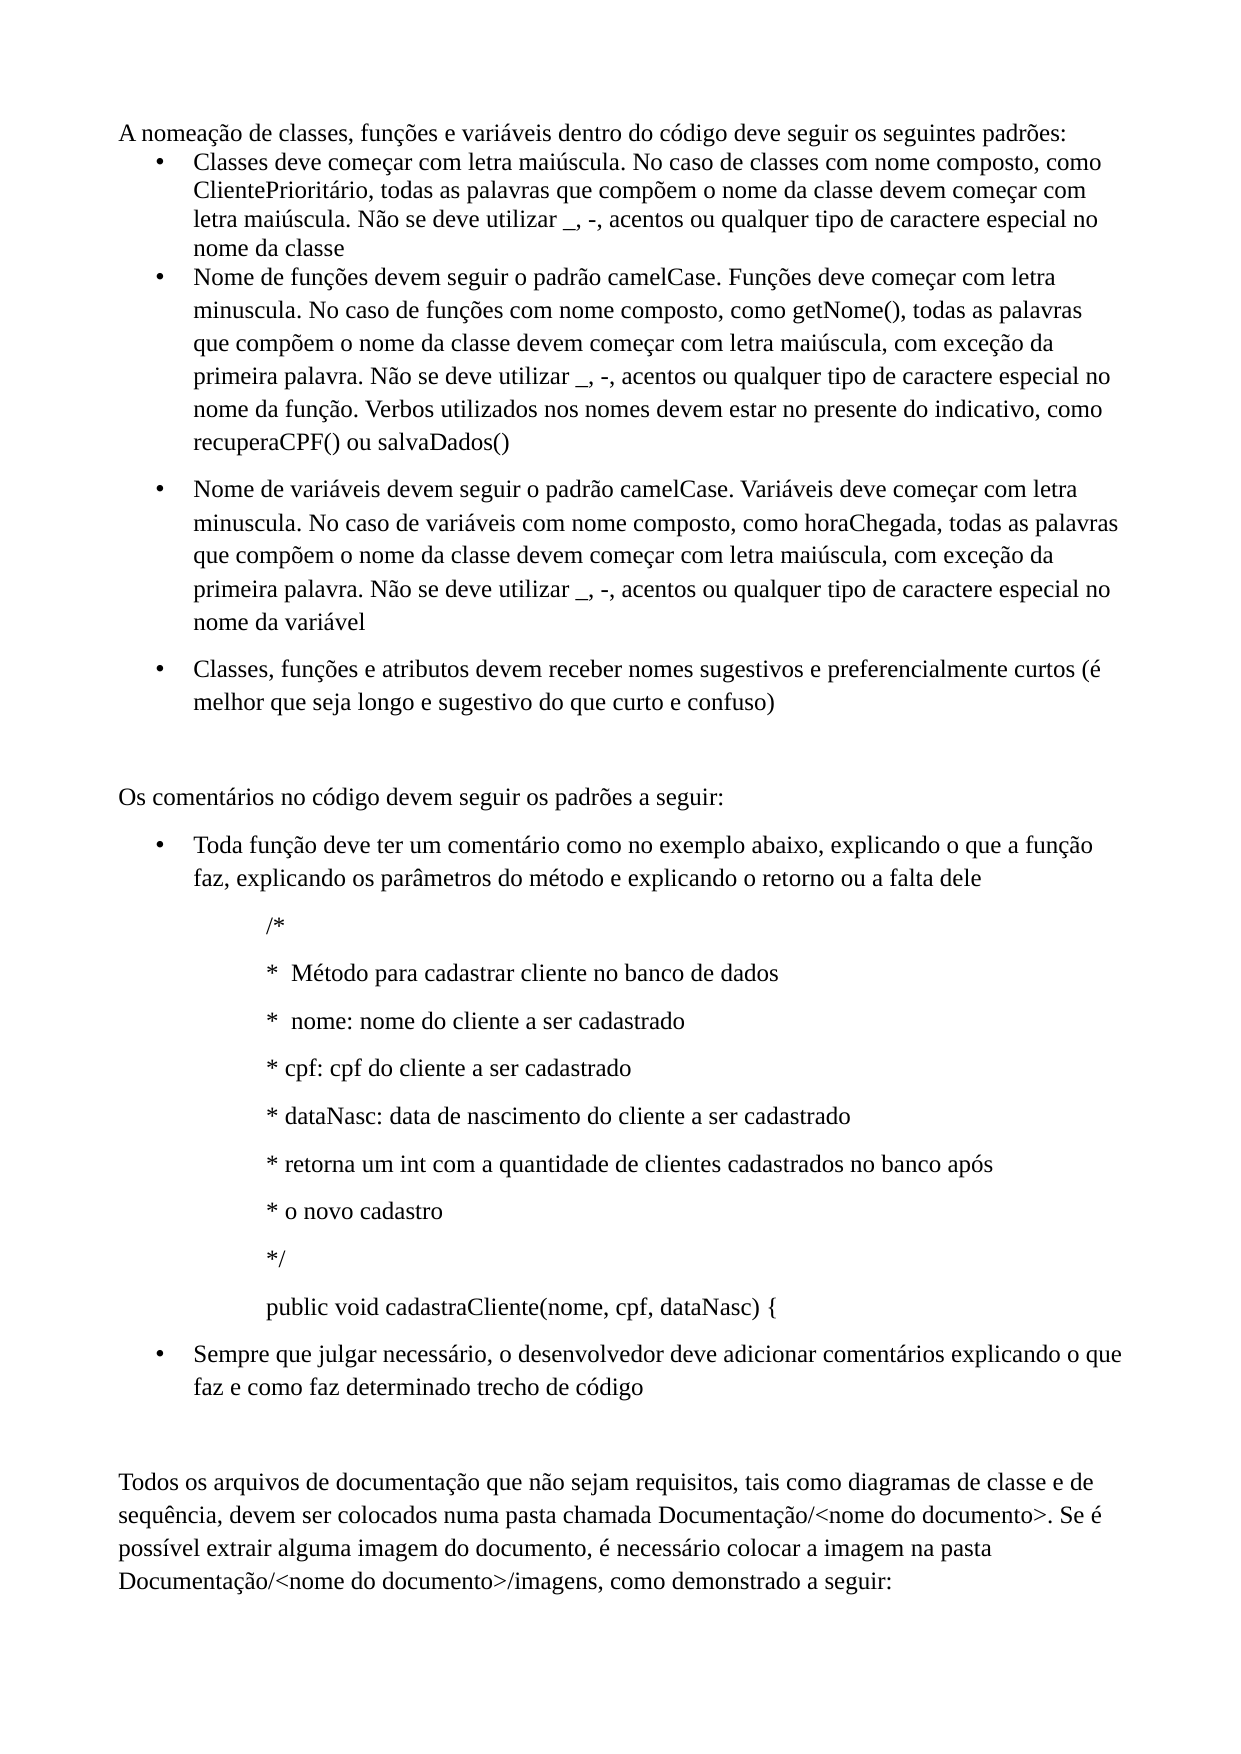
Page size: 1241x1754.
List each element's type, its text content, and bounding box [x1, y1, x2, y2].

list Sempre que julgar necessário, o desenvolvedor deve adicionar comentários explicando o que faz e como faz determinado trecho de código [156, 1339, 1122, 1401]
text public void cadastraCliente(nome, cpf, dataNasc) { [118, 1292, 1122, 1320]
list Toda função deve ter um comentário como no exemplo abaixo, explicando o que a função faz, explicando os parâmetros do método e explicando o retorno ou a falta dele [156, 830, 1122, 892]
text * dataNasc: data de nascimento do cliente a ser cadastrado [118, 1101, 1122, 1130]
text /* [118, 911, 1122, 939]
text Todos os arquivos de documentação que não sejam requisitos, tais como diagramas de classe e de sequência, devem ser colocados numa pasta chamada Documentação/<nome do documento>. Se é possível extrair alguma imagem do documento, é necessário colocar a imagem na pasta Documentação/<nome do documento>/imagens, como demonstrado a seguir: [118, 1467, 1122, 1595]
text */ [118, 1244, 1122, 1273]
list Classes deve começar com letra maiúscula. No caso de classes com nome composto, como ClientePrioritário, todas as palavras que compõem o nome da classe devem começar com letra maiúscula. Não se deve utilizar _, -, acentos ou qualquer tipo de caractere especial no nome da classe [156, 147, 1122, 262]
list Nome de funções devem seguir o padrão camelCase. Funções deve começar com letra minuscula. No caso de funções com nome composto, como getNome(), todas as palavras que compõem o nome da classe devem começar com letra maiúscula, com exceção da primeira palavra. Não se deve utilizar _, -, acentos ou qualquer tipo de caractere especial no nome da função. Verbos utilizados nos nomes devem estar no presente do indicativo, como recuperaCPF() ou salvaDados() [156, 262, 1122, 456]
text * cpf: cpf do cliente a ser cadastrado [118, 1053, 1122, 1082]
list Nome de variáveis devem seguir o padrão camelCase. Variáveis deve começar com letra minuscula. No caso de variáveis com nome composto, como horaChegada, todas as palavras que compõem o nome da classe devem começar com letra maiúscula, com exceção da primeira palavra. Não se deve utilizar _, -, acentos ou qualquer tipo de caractere especial no nome da variável [156, 474, 1122, 635]
text * retorna um int com a quantidade de clientes cadastrados no banco após [118, 1149, 1122, 1177]
text * o novo cadastro [118, 1196, 1122, 1225]
text * Método para cadastrar cliente no banco de dados [118, 958, 1122, 987]
text A nomeação de classes, funções e variáveis dentro do código deve seguir os seguintes padrões: [118, 118, 1122, 147]
text Os comentários no código devem seguir os padrões a seguir: [118, 782, 1122, 811]
list Classes, funções e atributos devem receber nomes sugestivos e preferencialmente curtos (é melhor que seja longo e sugestivo do que curto e confuso) [156, 654, 1122, 716]
text * nome: nome do cliente a ser cadastrado [118, 1006, 1122, 1035]
